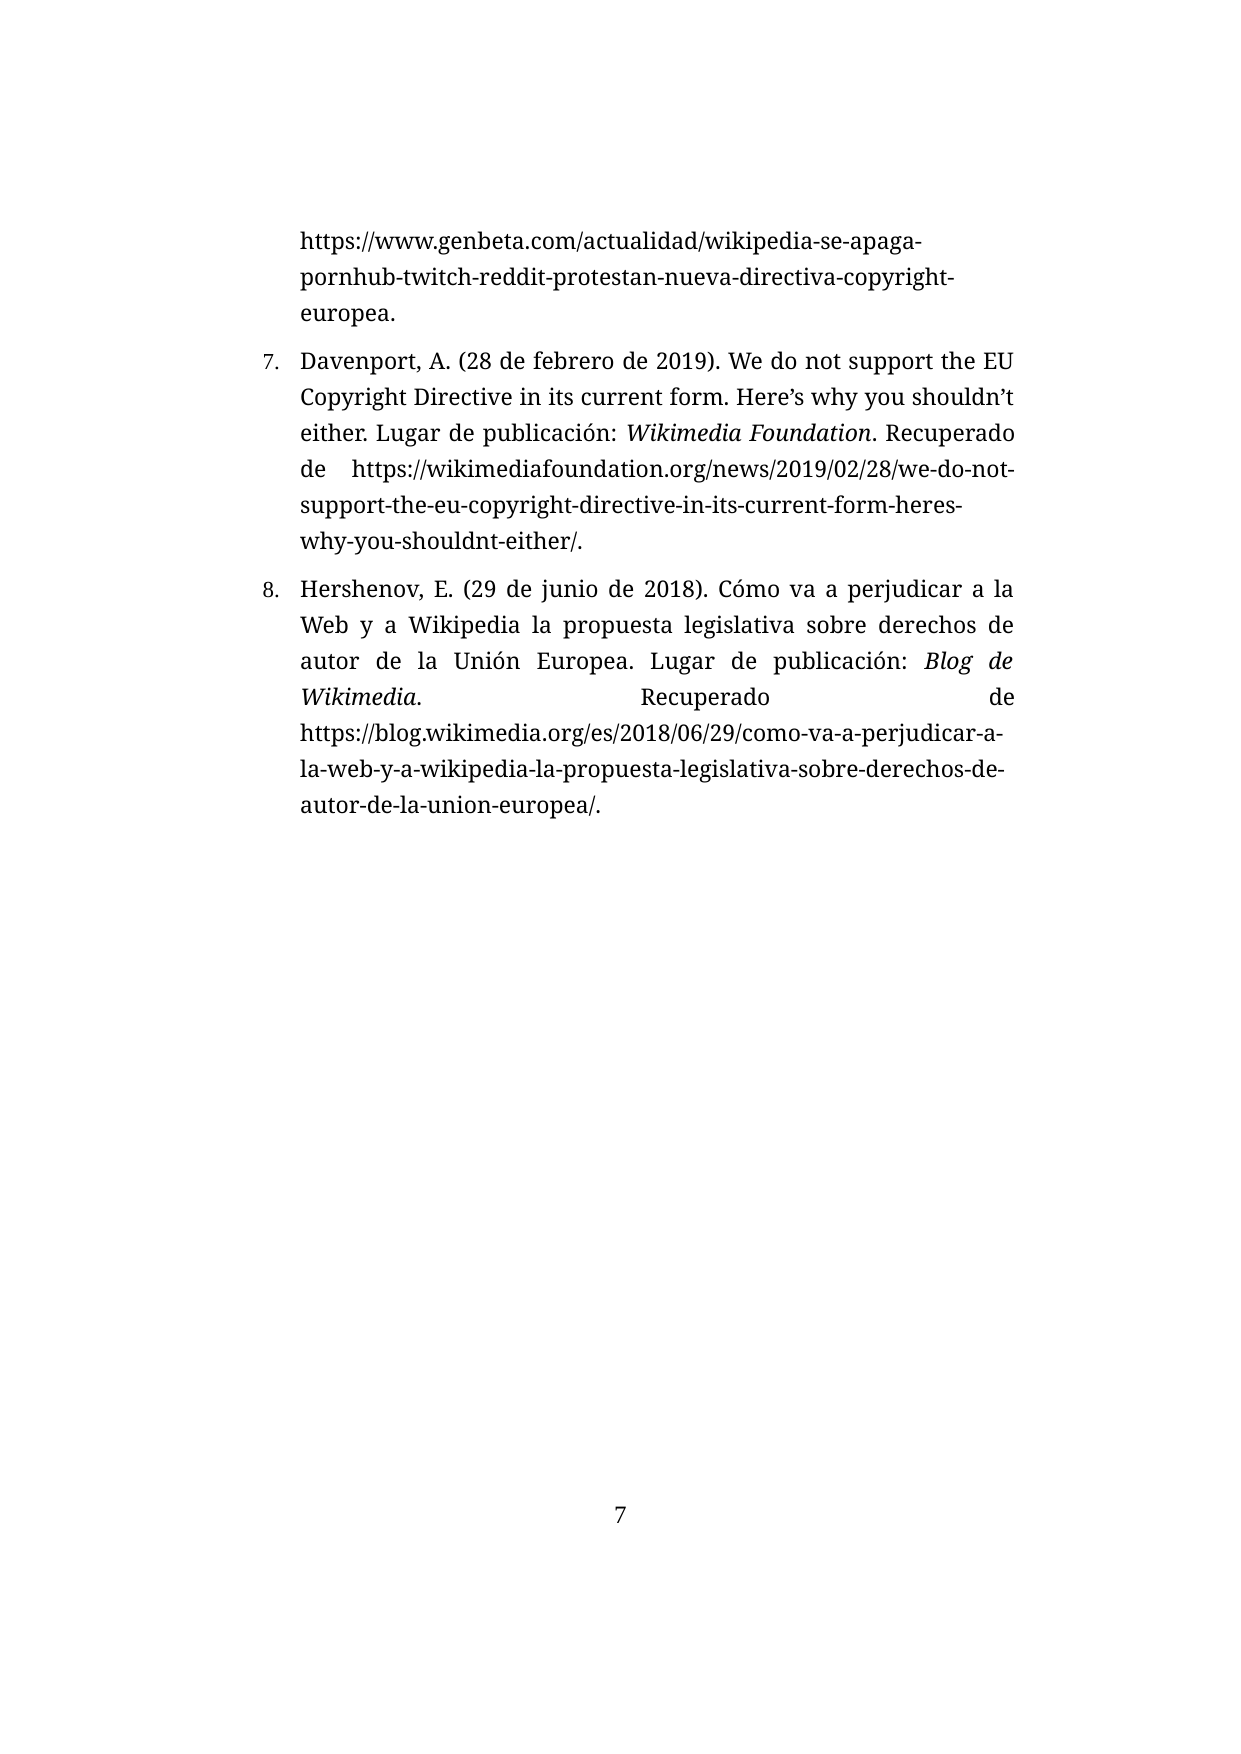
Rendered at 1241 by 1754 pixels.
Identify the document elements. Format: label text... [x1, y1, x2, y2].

list Hershenov, E. (29 de junio de 2018). Cómo va a perjudicar a la Web y a Wikipedia la propuesta legislativa sobre derechos de autor de la Unión Europea. Lugar de publicación: Blog de Wikimedia. Recuperado de https://blog.wikimedia.org/es/2018/06/29/como-va-a-perjudicar-a-la-web-y-a-wikipedia-la-propuesta-legislativa-sobre-derechos-de-autor-de-la-union-europea/. [262, 573, 1015, 820]
list Davenport, A. (28 de febrero de 2019). We do not support the EU Copyright Directive in its current form. Here’s why you shouldn’t either. Lugar de publicación: Wikimedia Foundation. Recuperado de https://wikimediafoundation.org/news/2019/02/28/we-do-not-support-the-eu-copyright-directive-in-its-current-form-heres-why-you-shouldnt-either/. [262, 345, 1015, 556]
list https://www.genbeta.com/actualidad/wikipedia-se-apaga-pornhub-twitch-reddit-protestan-nueva-directiva-copyright-europea. [262, 225, 1015, 328]
